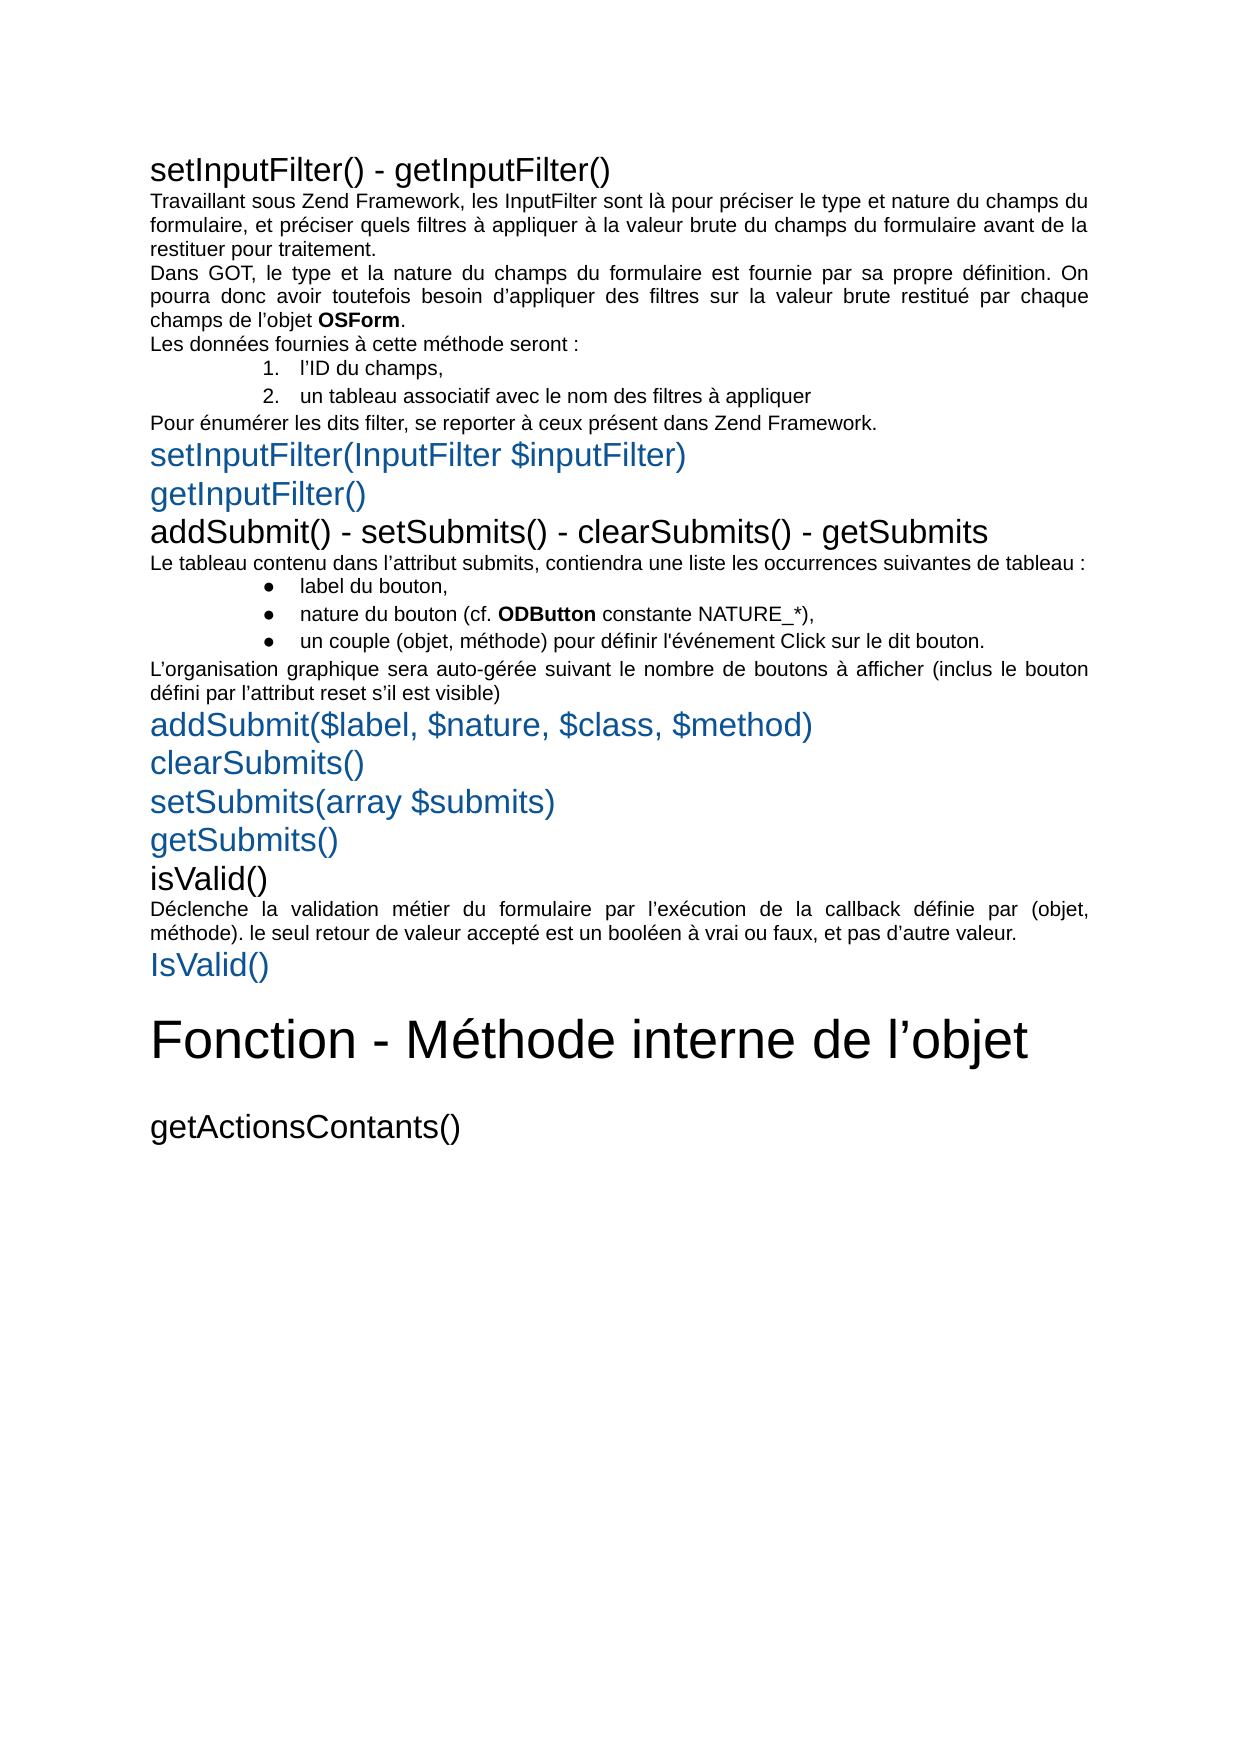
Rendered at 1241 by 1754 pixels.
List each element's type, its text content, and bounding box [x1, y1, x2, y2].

subtitle setInputFilter() - getInputFilter() [150, 150, 1090, 188]
text Les données fournies à cette méthode seront : [150, 332, 1090, 356]
subtitle clearSubmits() [150, 743, 1090, 782]
text Travaillant sous Zend Framework, les InputFilter sont là pour préciser le type et nature du champs du formulaire, et préciser quels filtres à appliquer à la valeur brute du champs du formulaire avant de la restituer pour traitement. [150, 188, 1090, 260]
text L’organisation graphique sera auto-gérée suivant le nombre de boutons à afficher (inclus le bouton défini par l’attribut reset s’il est visible) [150, 657, 1090, 705]
text Déclenche la validation métier du formulaire par l’exécution de la callback définie par (objet, méthode). le seul retour de valeur accepté est un booléen à vrai ou faux, et pas d’autre valeur. [150, 897, 1090, 945]
text Dans GOT, le type et la nature du champs du formulaire est fournie par sa propre définition. On pourra donc avoir toutefois besoin d’appliquer des filtres sur la valeur brute restitué par chaque champs de l’objet OSForm. [150, 260, 1090, 332]
subtitle setSubmits(array $submits) [150, 782, 1090, 820]
subtitle setInputFilter(InputFilter $inputFilter) [150, 435, 1090, 473]
list un couple (objet, méthode) pour définir l'événement Click sur le dit bouton. [225, 629, 1090, 653]
subtitle addSubmit($label, $nature, $class, $method) [150, 705, 1090, 743]
list label du bouton, [225, 574, 1090, 598]
subtitle getActionsContants() [150, 1107, 1090, 1146]
subtitle addSubmit() - setSubmits() - clearSubmits() - getSubmits [150, 512, 1090, 550]
text Le tableau contenu dans l’attribut submits, contiendra une liste les occurrences suivantes de tableau : [150, 550, 1090, 574]
subtitle getInputFilter() [150, 473, 1090, 512]
subtitle isValid() [150, 858, 1090, 897]
subtitle IsValid() [150, 945, 1090, 983]
list un tableau associatif avec le nom des filtres à appliquer [225, 384, 1090, 408]
list nature du bouton (cf. ODButton constante NATURE_*), [225, 602, 1090, 626]
text Pour énumérer les dits filter, se reporter à ceux présent dans Zend Framework. [150, 411, 1090, 435]
subtitle getSubmits() [150, 820, 1090, 858]
list l’ID du champs, [225, 356, 1090, 380]
title Fonction - Méthode interne de l’objet [150, 1007, 1090, 1069]
